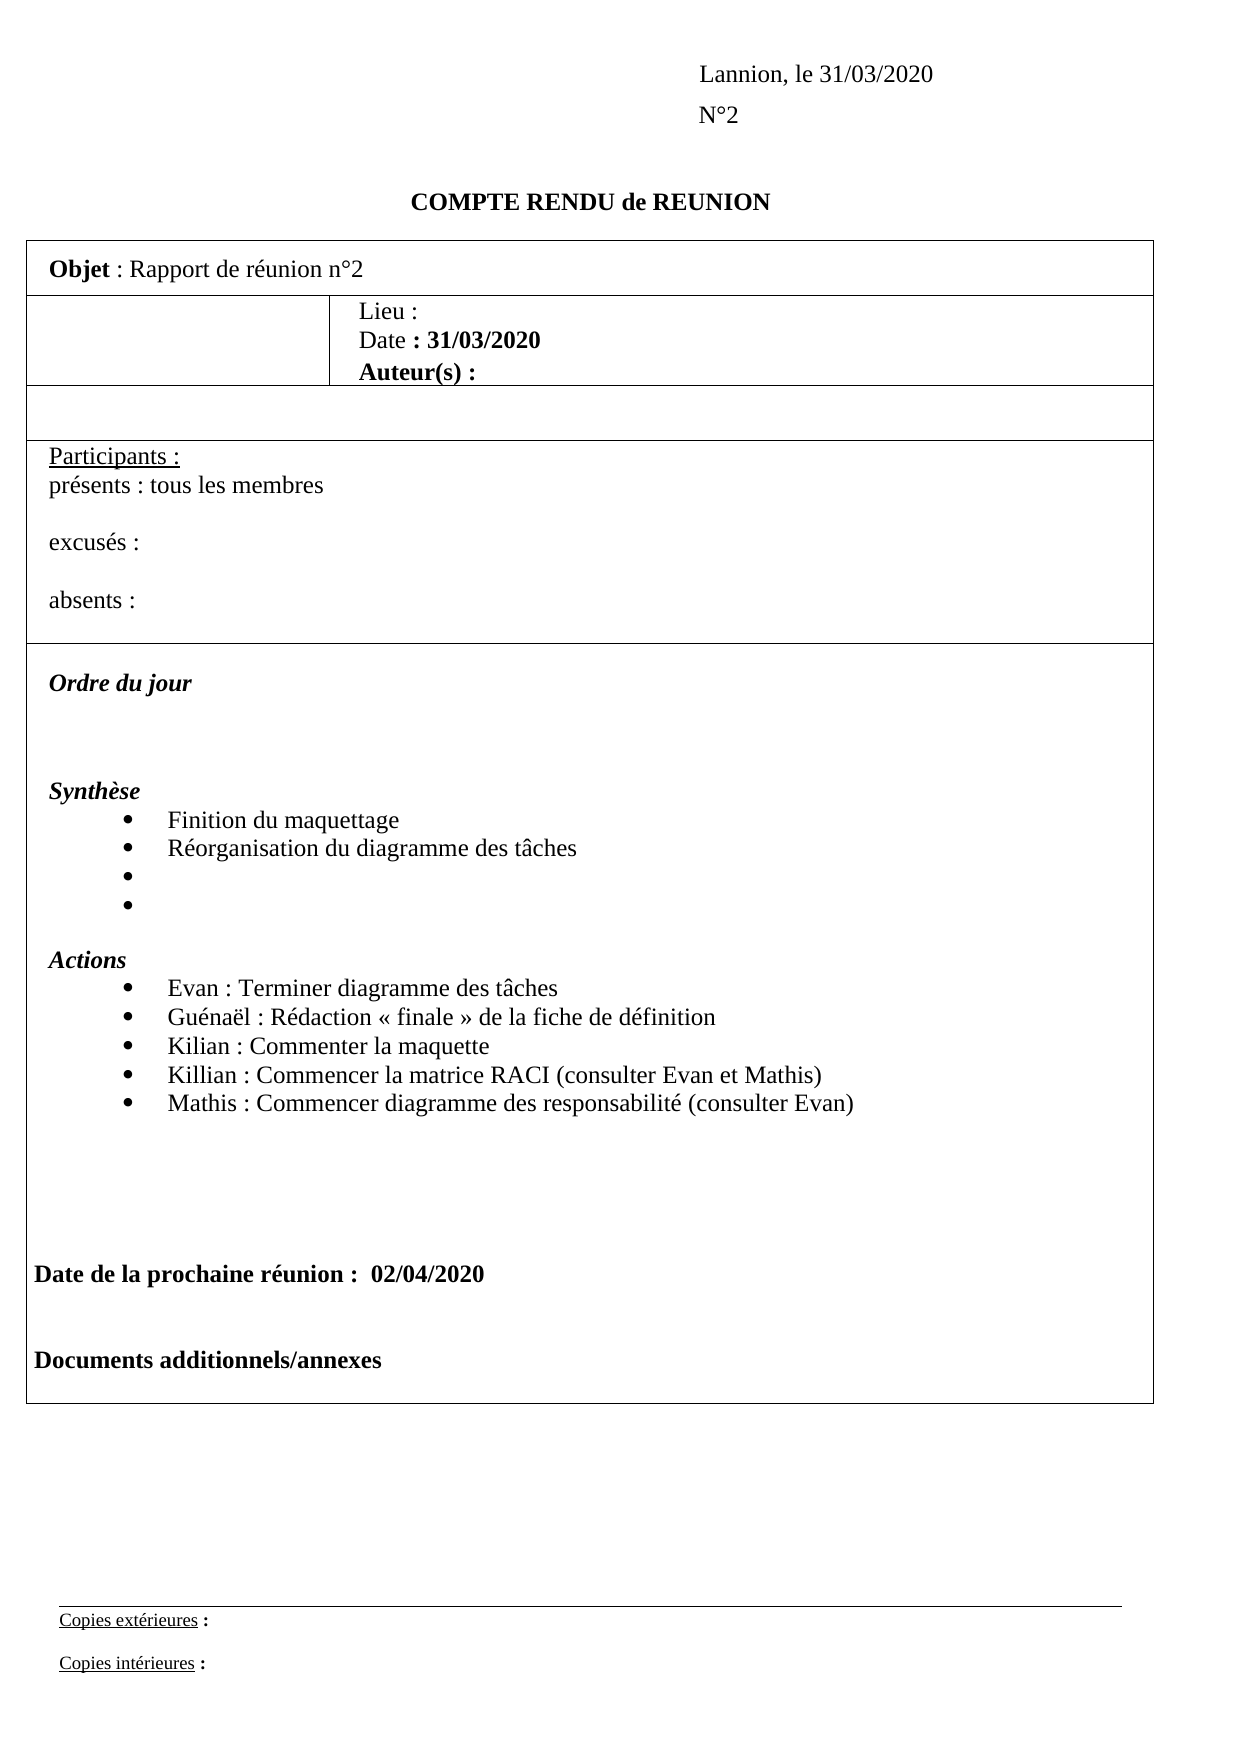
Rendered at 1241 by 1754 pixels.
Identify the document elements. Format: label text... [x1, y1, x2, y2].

text COMPTE RENDU de REUNION [59, 187, 1122, 215]
table_cell [27, 357, 329, 385]
table_cell [27, 325, 329, 357]
table_cell [27, 386, 1153, 440]
table_cell Date : 31/03/2020 [330, 325, 1153, 357]
table_header Lannion, le 31/03/2020 N°2 [473, 59, 1034, 129]
table_header Objet : Rapport de réunion n°2 [27, 241, 1153, 295]
table_cell Auteur(s) : [330, 357, 1153, 385]
table_cell [27, 296, 329, 325]
table_cell Lieu : [330, 296, 1153, 325]
table_cell Participants : présents : tous les membres excusés : absents : [27, 441, 1153, 642]
table_cell Ordre du jour Synthèse Finition du maquettage Réorganisation du diagramme des tâches Actions Evan : Terminer diagramme des tâches Guénaël : Rédaction « finale » de la fiche de définition Kilian : Commenter la maquette Killian : Commencer la matrice RACI (consulter Evan et Mathis) Mathis : Commencer diagramme des responsabilité (consulter Evan) Date de la prochaine réunion : 02/04/2020 Documents additionnels/annexes [27, 644, 1153, 1402]
